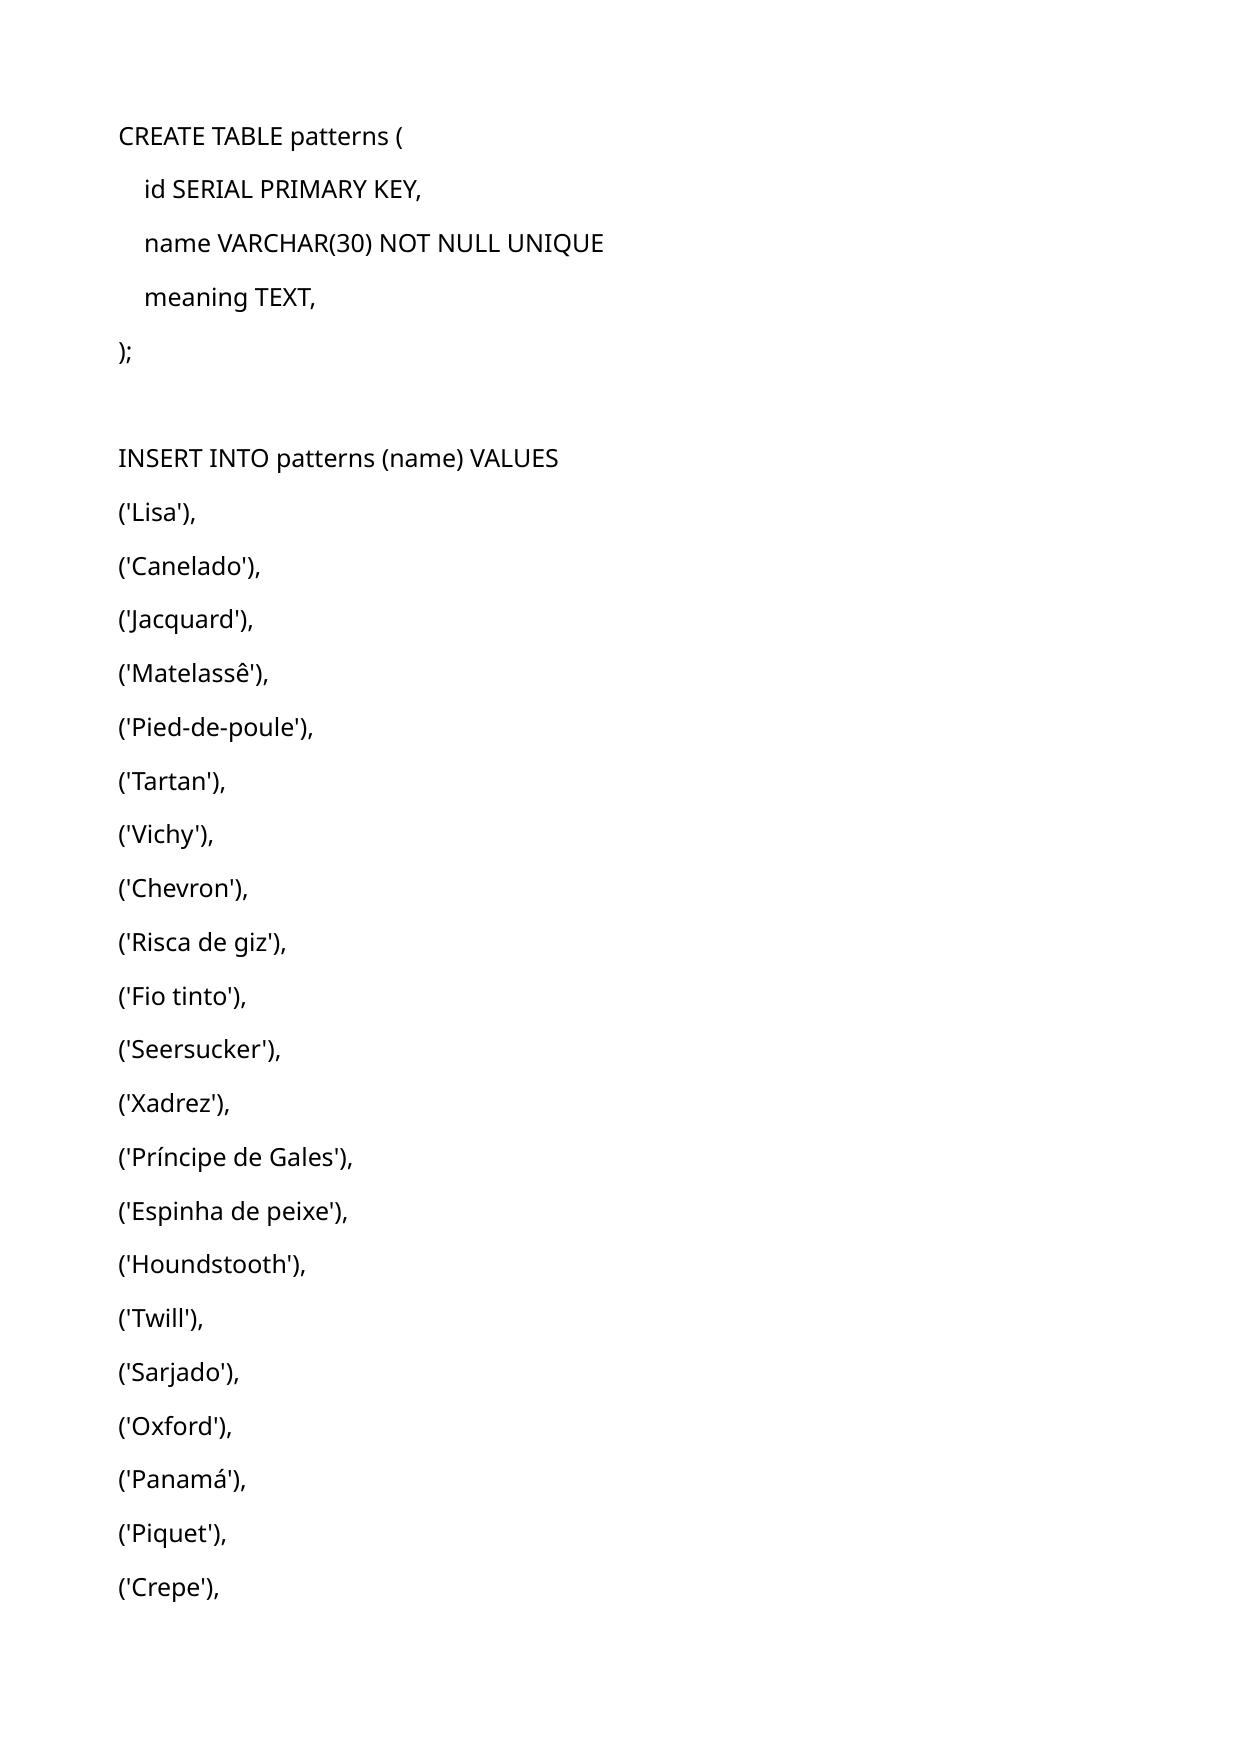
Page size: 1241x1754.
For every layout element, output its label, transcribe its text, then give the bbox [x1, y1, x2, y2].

text ('Panamá'), [118, 1462, 1122, 1496]
text name VARCHAR(30) NOT NULL UNIQUE [118, 226, 1122, 260]
text ('Lisa'), [118, 494, 1122, 528]
text INSERT INTO patterns (name) VALUES [118, 441, 1122, 475]
text ('Canelado'), [118, 548, 1122, 582]
text ('Sarjado'), [118, 1354, 1122, 1388]
text ('Fio tinto'), [118, 978, 1122, 1012]
text ('Oxford'), [118, 1408, 1122, 1442]
text ('Piquet'), [118, 1516, 1122, 1550]
text ('Houndstooth'), [118, 1247, 1122, 1281]
text meaning TEXT, [118, 279, 1122, 313]
text ('Seersucker'), [118, 1032, 1122, 1066]
text ('Tartan'), [118, 763, 1122, 797]
text ); [118, 333, 1122, 367]
text id SERIAL PRIMARY KEY, [118, 172, 1122, 206]
text ('Pied-de-poule'), [118, 709, 1122, 743]
text ('Príncipe de Gales'), [118, 1139, 1122, 1173]
text ('Risca de giz'), [118, 924, 1122, 958]
text ('Xadrez'), [118, 1086, 1122, 1120]
text CREATE TABLE patterns ( [118, 118, 1122, 152]
text ('Chevron'), [118, 871, 1122, 905]
text ('Espinha de peixe'), [118, 1193, 1122, 1227]
text ('Jacquard'), [118, 602, 1122, 636]
text ('Twill'), [118, 1301, 1122, 1335]
text ('Matelassê'), [118, 656, 1122, 690]
text ('Vichy'), [118, 817, 1122, 851]
text ('Crepe'), [118, 1569, 1122, 1603]
